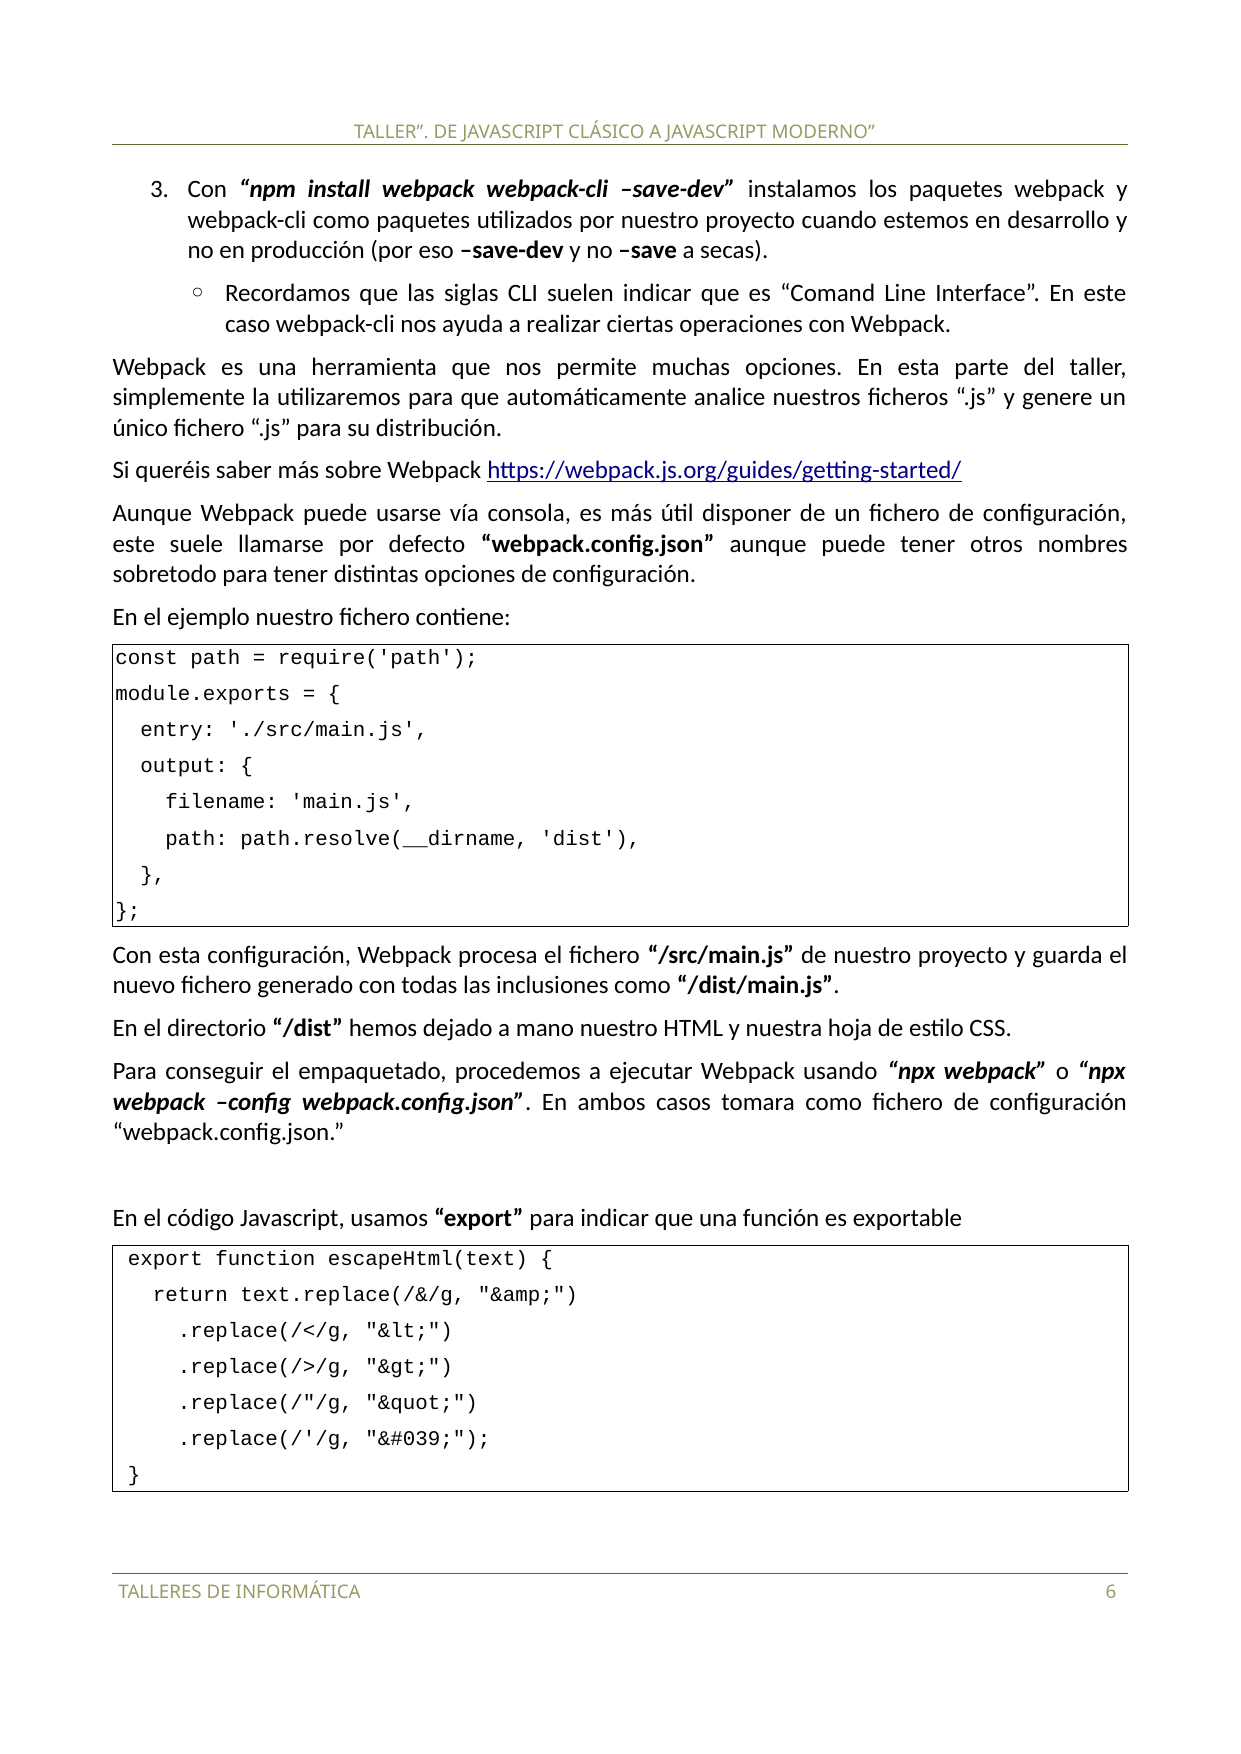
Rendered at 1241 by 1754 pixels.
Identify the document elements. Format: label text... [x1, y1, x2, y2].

text path: path.resolve(__dirname, 'dist'), [113, 824, 1128, 851]
text En el código Javascript, usamos “export” para indicar que una función es exportable [112, 1202, 1128, 1232]
text Aunque Webpack puede usarse vía consola, es más útil disponer de un fichero de configuración, este suele llamarse por defecto “webpack.config.json” aunque puede tener otros nombres sobretodo para tener distintas opciones de configuración. [112, 497, 1128, 589]
text export function escapeHtml(text) { [113, 1246, 1128, 1272]
text Webpack es una herramienta que nos permite muchas opciones. En esta parte del taller, simplemente la utilizaremos para que automáticamente analice nuestros ficheros “.js” y genere un único fichero “.js” para su distribución. [112, 351, 1128, 442]
text output: { [113, 752, 1128, 779]
text Con esta configuración, Webpack procesa el fichero “/src/main.js” de nuestro proyecto y guarda el nuevo fichero generado con todas las inclusiones como “/dist/main.js”. [112, 939, 1128, 1000]
list Con “npm install webpack webpack-cli –save-dev” instalamos los paquetes webpack y webpack-cli como paquetes utilizados por nuestro proyecto cuando estemos en desarrollo y no en producción (por eso –save-dev y no –save a secas). [150, 173, 1128, 265]
text }, [113, 861, 1128, 887]
text return text.replace(/&/g, "&amp;") [113, 1281, 1128, 1308]
text } [113, 1461, 1128, 1491]
list Recordamos que las siglas CLI suelen indicar que es “Comand Line Interface”. En este caso webpack-cli nos ayuda a realizar ciertas operaciones con Webpack. [187, 277, 1128, 338]
text .replace(/"/g, "&quot;") [113, 1389, 1128, 1416]
text entry: './src/main.js', [113, 716, 1128, 743]
text .replace(/>/g, "&gt;") [113, 1353, 1128, 1380]
text module.exports = { [113, 680, 1128, 707]
text Para conseguir el empaquetado, procedemos a ejecutar Webpack usando “npx webpack” o “npx webpack –config webpack.config.json”. En ambos casos tomara como fichero de configuración “webpack.config.json.” [112, 1055, 1128, 1147]
text }; [113, 897, 1128, 926]
text filename: 'main.js', [113, 788, 1128, 815]
text En el directorio “/dist” hemos dejado a mano nuestro HTML y nuestra hoja de estilo CSS. [112, 1012, 1128, 1043]
text Si queréis saber más sobre Webpack https://webpack.js.org/guides/getting-started/ [112, 454, 1128, 485]
text .replace(/</g, "&lt;") [113, 1317, 1128, 1344]
text En el ejemplo nuestro fichero contiene: [112, 601, 1128, 632]
text .replace(/'/g, "&#039;"); [113, 1425, 1128, 1452]
text const path = require('path'); [113, 645, 1128, 671]
